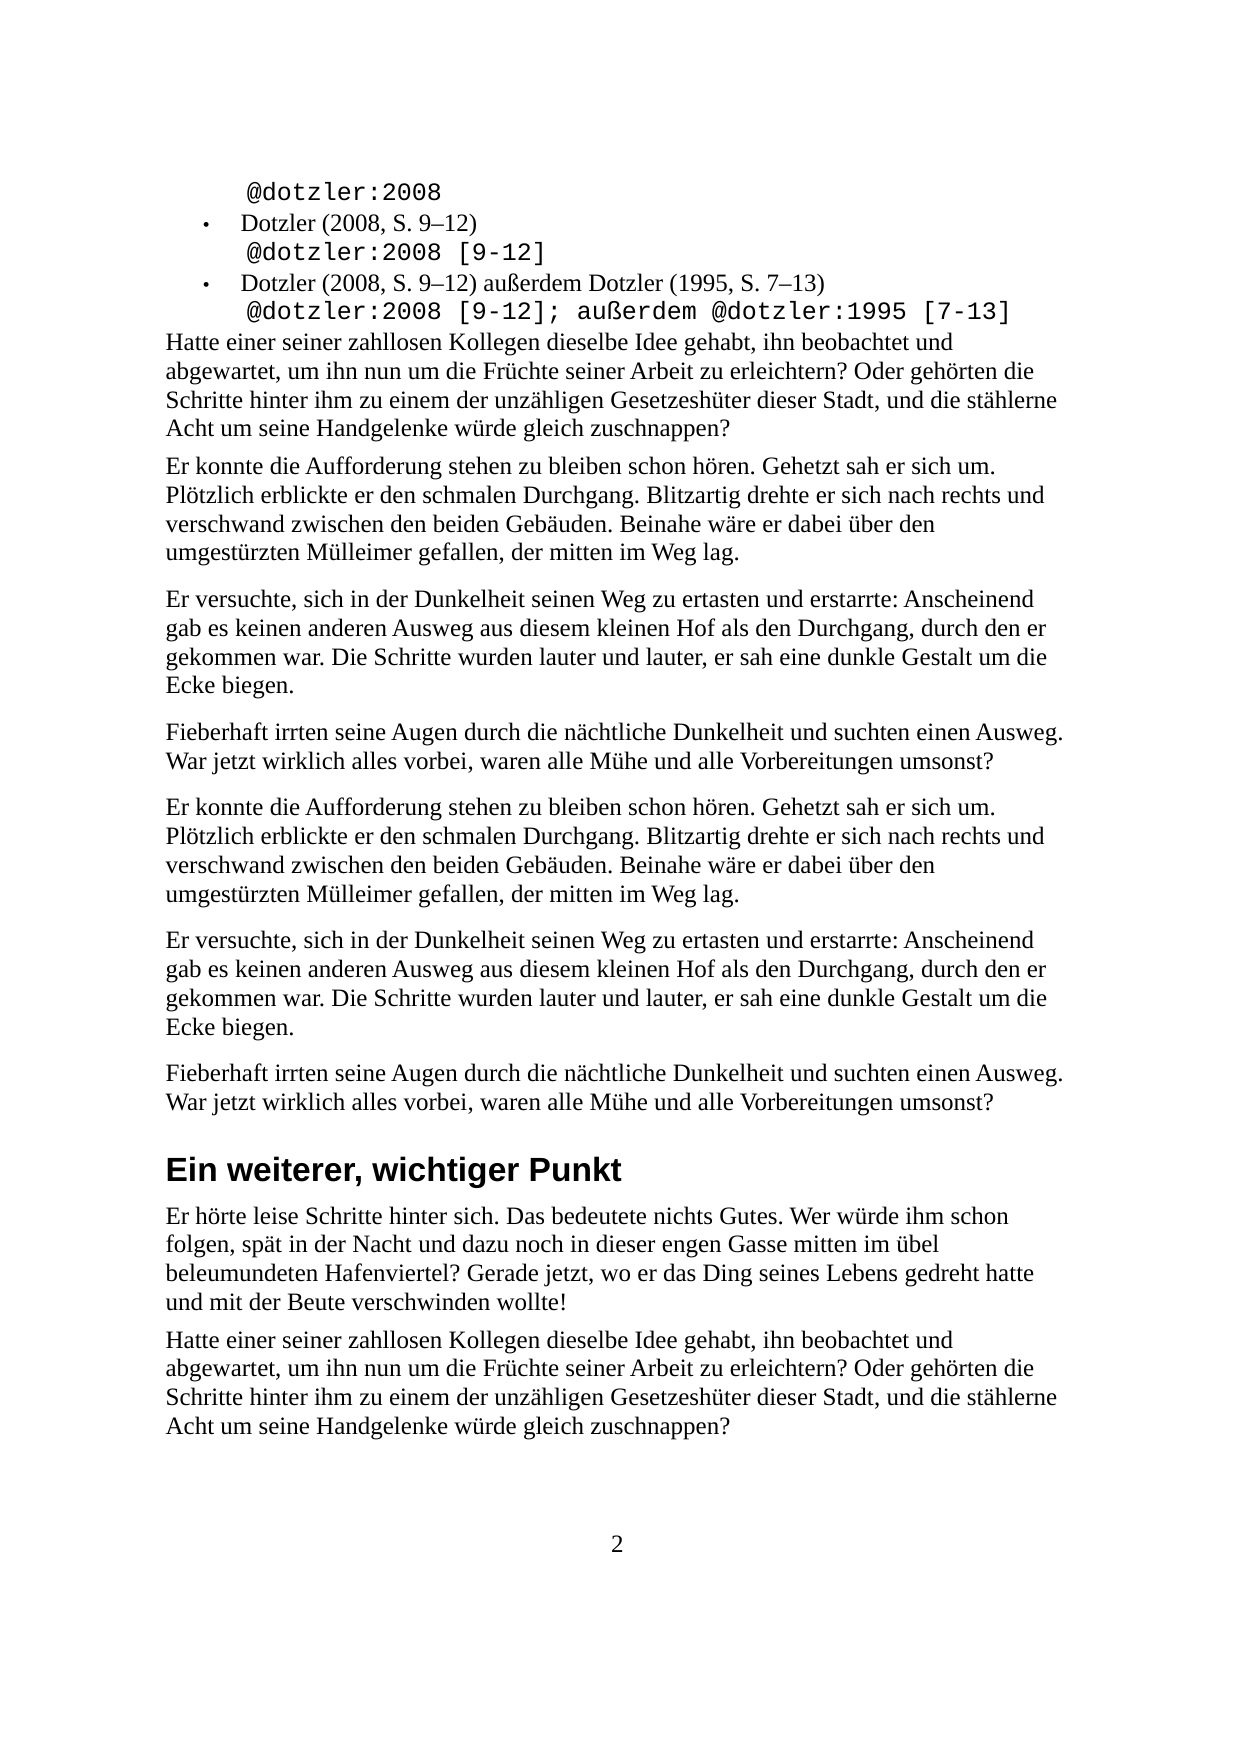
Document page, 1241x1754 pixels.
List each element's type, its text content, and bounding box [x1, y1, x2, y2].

text Er konnte die Aufforderung stehen zu bleiben schon hören. Gehetzt sah er sich um. Plötzlich erblickte er den schmalen Durchgang. Blitzartig drehte er sich nach rechts und verschwand zwischen den beiden Gebäuden. Beinahe wäre er dabei über den umgestürzten Mülleimer gefallen, der mitten im Weg lag. [165, 792, 1075, 907]
list @dotzler:2008 [203, 177, 1075, 208]
text Er konnte die Aufforderung stehen zu bleiben schon hören. Gehetzt sah er sich um. Plötzlich erblickte er den schmalen Durchgang. Blitzartig drehte er sich nach rechts und verschwand zwischen den beiden Gebäuden. Beinahe wäre er dabei über den umgestürzten Mülleimer gefallen, der mitten im Weg lag. [165, 451, 1075, 566]
text Er versuchte, sich in der Dunkelheit seinen Weg zu ertasten und erstarrte: Anscheinend gab es keinen anderen Ausweg aus diesem kleinen Hof als den Durchgang, durch den er gekommen war. Die Schritte wurden lauter und lauter, er sah eine dunkle Gestalt um die Ecke biegen. [165, 925, 1075, 1040]
list Dotzler (2008, S. 9–12) außerdem Dotzler (1995, S. 7–13) @dotzler:2008 [9-12]; außerdem @dotzler:1995 [7-13] [203, 268, 1075, 327]
subtitle Ein weiterer, wichtiger Punkt [165, 1150, 1075, 1188]
text Fieberhaft irrten seine Augen durch die nächtliche Dunkelheit und suchten einen Ausweg. War jetzt wirklich alles vorbei, waren alle Mühe und alle Vorbereitungen umsonst? [165, 717, 1075, 774]
text Er hörte leise Schritte hinter sich. Das bedeutete nichts Gutes. Wer würde ihm schon folgen, spät in der Nacht und dazu noch in dieser engen Gasse mitten im übel beleumundeten Hafenviertel? Gerade jetzt, wo er das Ding seines Lebens gedreht hatte und mit der Beute verschwinden wollte! [165, 1201, 1075, 1316]
text Hatte einer seiner zahllosen Kollegen dieselbe Idee gehabt, ihn beobachtet und abgewartet, um ihn nun um die Früchte seiner Arbeit zu erleichtern? Oder gehörten die Schritte hinter ihm zu einem der unzähligen Gesetzeshüter dieser Stadt, und die stählerne Acht um seine Handgelenke würde gleich zuschnappen? [165, 1325, 1075, 1440]
text Fieberhaft irrten seine Augen durch die nächtliche Dunkelheit und suchten einen Ausweg. War jetzt wirklich alles vorbei, waren alle Mühe und alle Vorbereitungen umsonst? [165, 1058, 1075, 1116]
list Dotzler (2008, S. 9–12) @dotzler:2008 [9-12] [203, 208, 1075, 268]
text Hatte einer seiner zahllosen Kollegen dieselbe Idee gehabt, ihn beobachtet und abgewartet, um ihn nun um die Früchte seiner Arbeit zu erleichtern? Oder gehörten die Schritte hinter ihm zu einem der unzähligen Gesetzeshüter dieser Stadt, und die stählerne Acht um seine Handgelenke würde gleich zuschnappen? [165, 327, 1075, 442]
text Er versuchte, sich in der Dunkelheit seinen Weg zu ertasten und erstarrte: Anscheinend gab es keinen anderen Ausweg aus diesem kleinen Hof als den Durchgang, durch den er gekommen war. Die Schritte wurden lauter und lauter, er sah eine dunkle Gestalt um die Ecke biegen. [165, 584, 1075, 699]
